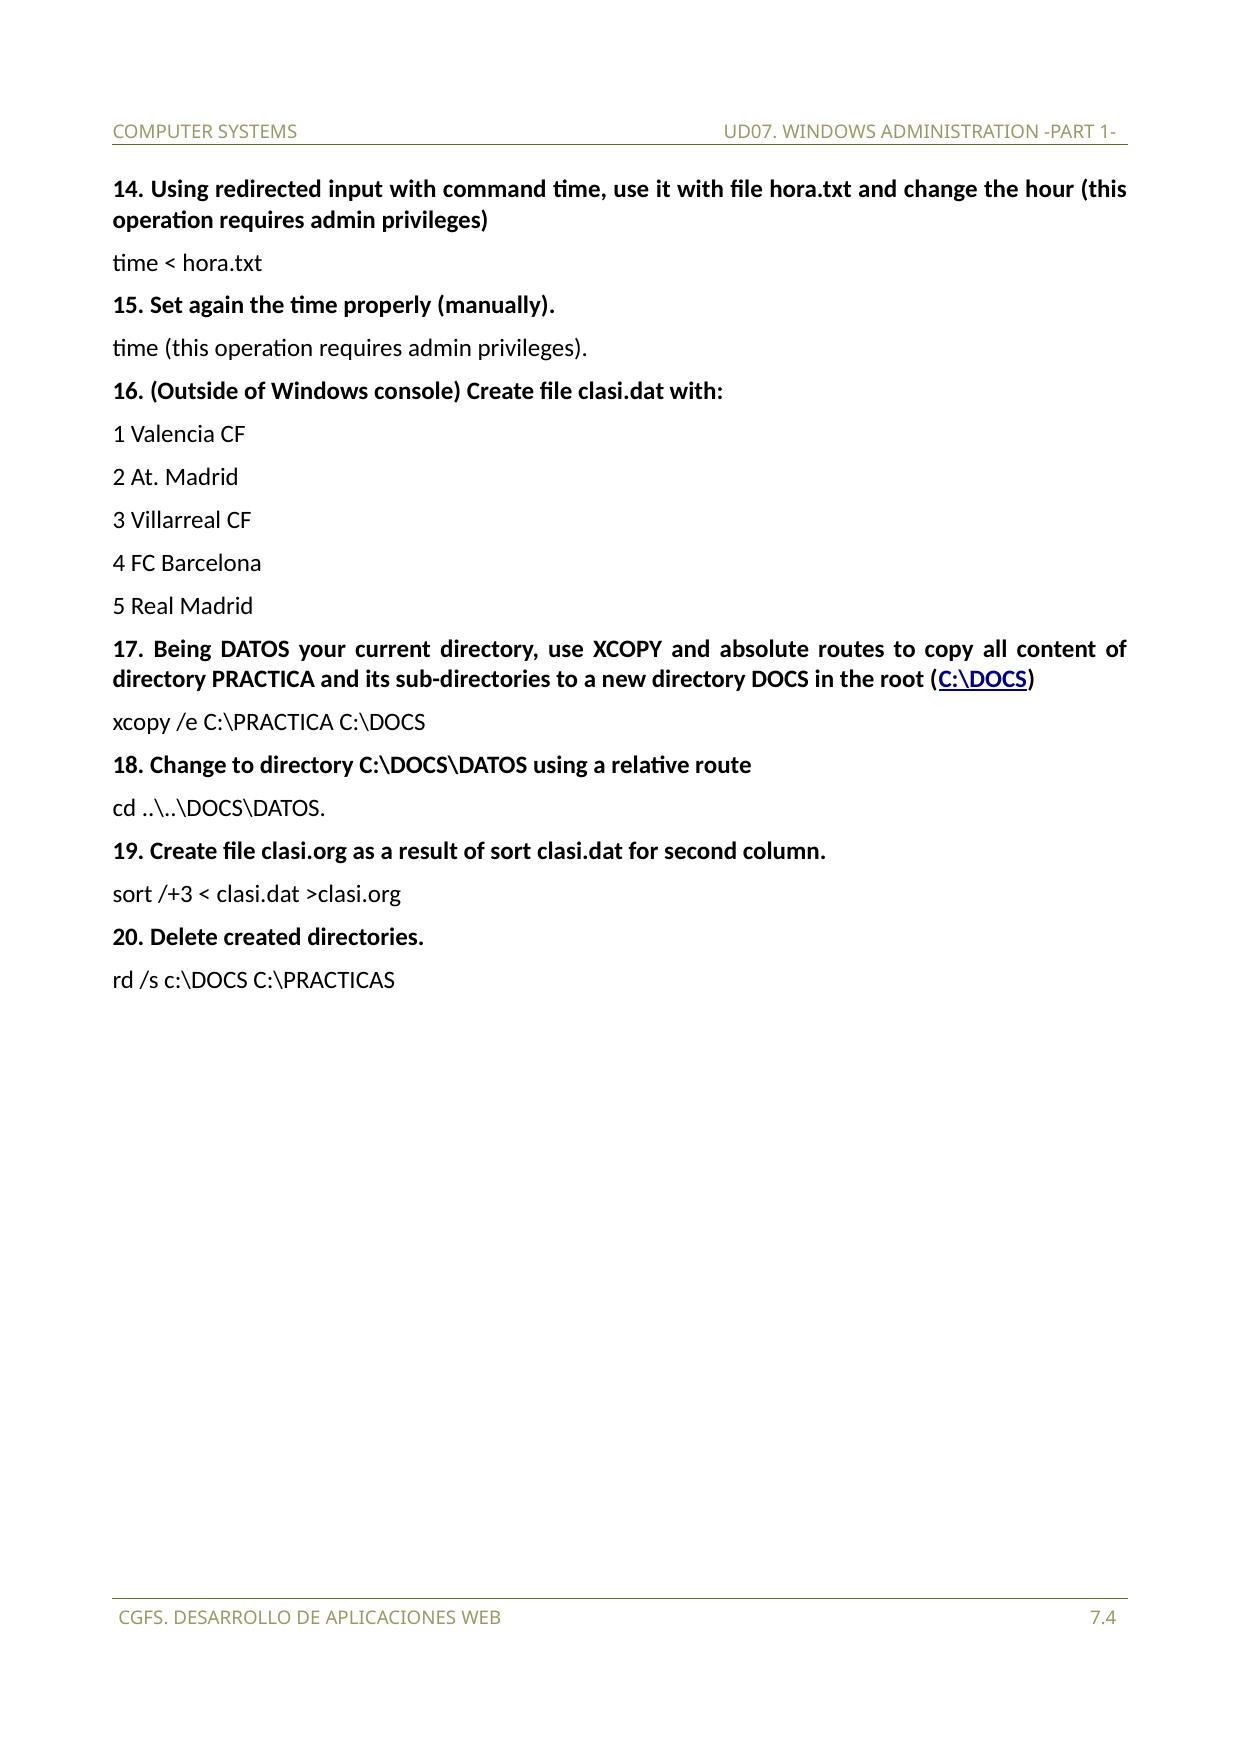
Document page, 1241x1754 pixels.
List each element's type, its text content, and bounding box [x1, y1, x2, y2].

text 4 FC Barcelona [112, 547, 1128, 578]
text sort /+3 < clasi.dat >clasi.org [112, 878, 1128, 908]
text 14. Using redirected input with command time, use it with file hora.txt and change the hour (this operation requires admin privileges) [112, 173, 1128, 234]
text 2 At. Madrid [112, 461, 1128, 492]
text cd ..\..\DOCS\DATOS. [112, 792, 1128, 823]
text rd /s c:\DOCS C:\PRACTICAS [112, 964, 1128, 994]
text time < hora.txt [112, 247, 1128, 277]
text 19. Create file clasi.org as a result of sort clasi.dat for second column. [112, 835, 1128, 866]
text 3 Villarreal CF [112, 504, 1128, 535]
text 18. Change to directory C:\DOCS\DATOS using a relative route [112, 749, 1128, 780]
text 17. Being DATOS your current directory, use XCOPY and absolute routes to copy all content of directory PRACTICA and its sub-directories to a new directory DOCS in the root (C:\DOCS) [112, 633, 1128, 694]
text 15. Set again the time properly (manually). [112, 289, 1128, 320]
text 20. Delete created directories. [112, 921, 1128, 951]
text time (this operation requires admin privileges). [112, 332, 1128, 363]
text 1 Valencia CF [112, 418, 1128, 449]
text 5 Real Madrid [112, 590, 1128, 621]
text xcopy /e C:\PRACTICA C:\DOCS [112, 706, 1128, 737]
text 16. (Outside of Windows console) Create file clasi.dat with: [112, 375, 1128, 406]
